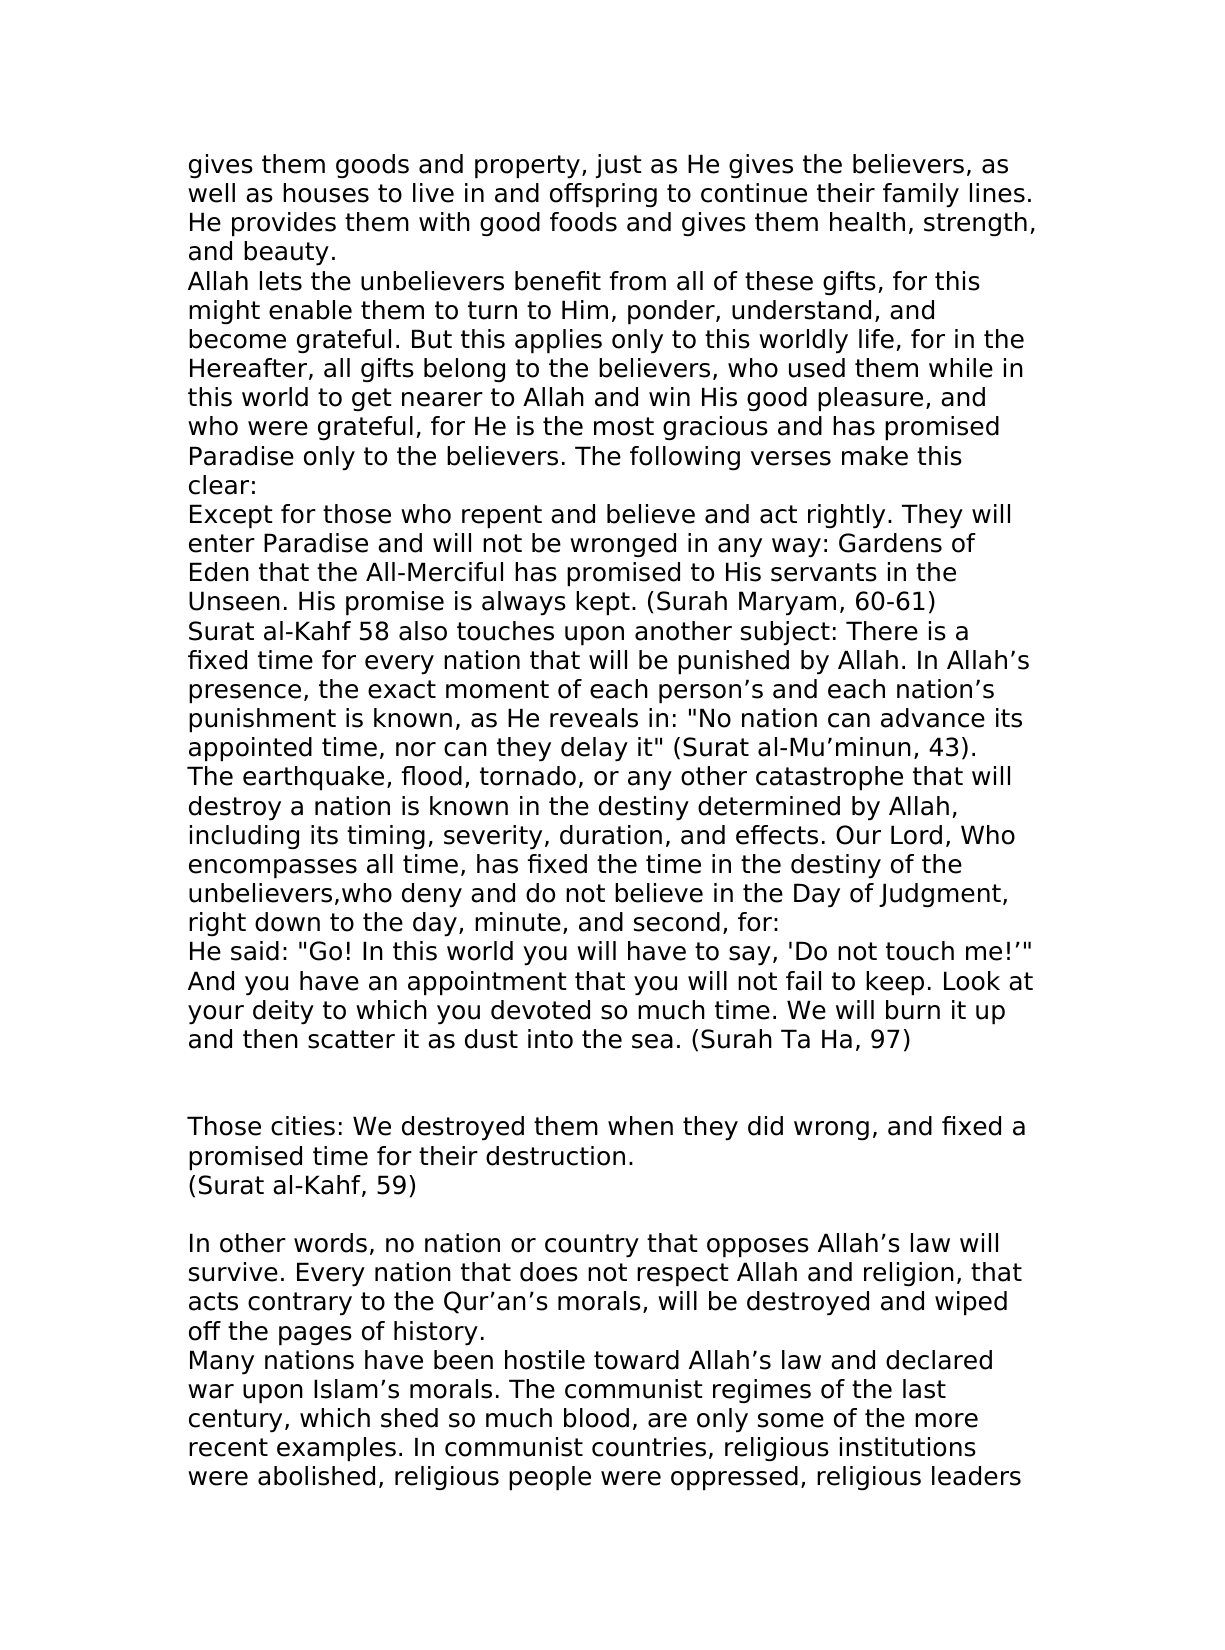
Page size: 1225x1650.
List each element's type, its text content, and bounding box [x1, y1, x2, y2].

text Those cities: We destroyed them when they did wrong, and fixed a promised time for their destruction. [187, 1112, 1037, 1171]
text Surat al-Kahf 58 also touches upon another subject: There is a fixed time for every nation that will be punished by Allah. In Allah’s presence, the exact moment of each person’s and each nation’s punishment is known, as He reveals in: "No nation can advance its appointed time, nor can they delay it" (Surat al-Mu’minun, 43). [187, 617, 1037, 762]
text Allah lets the unbelievers benefit from all of these gifts, for this might enable them to turn to Him, ponder, understand, and become grateful. But this applies only to this worldly life, for in the Hereafter, all gifts belong to the believers, who used them while in this world to get nearer to Allah and win His good pleasure, and who were grateful, for He is the most gracious and has promised Paradise only to the believers. The following verses make this clear: [187, 267, 1037, 500]
text Except for those who repent and believe and act rightly. They will enter Paradise and will not be wronged in any way: Gardens of Eden that the All-Merciful has promised to His servants in the Unseen. His promise is always kept. (Surah Maryam, 60-61) [187, 500, 1037, 617]
text He said: "Go! In this world you will have to say, 'Do not touch me!’" And you have an appointment that you will not fail to keep. Look at your deity to which you devoted so much time. We will burn it up and then scatter it as dust into the sea. (Surah Ta Ha, 97) [187, 937, 1037, 1054]
text The earthquake, flood, tornado, or any other catastrophe that will destroy a nation is known in the destiny determined by Allah, including its timing, severity, duration, and effects. Our Lord, Who encompasses all time, has fixed the time in the destiny of the unbelievers,who deny and do not believe in the Day of Judgment, right down to the day, minute, and second, for: [187, 762, 1037, 937]
text Many nations have been hostile toward Allah’s law and declared war upon Islam’s morals. The communist regimes of the last century, which shed so much blood, are only some of the more recent examples. In communist countries, religious institutions were abolished, religious people were oppressed, religious leaders [187, 1346, 1037, 1492]
text gives them goods and property, just as He gives the believers, as well as houses to live in and offspring to continue their family lines. He provides them with good foods and gives them health, strength, and beauty. [187, 150, 1037, 267]
text In other words, no nation or country that opposes Allah’s law will survive. Every nation that does not respect Allah and religion, that acts contrary to the Qur’an’s morals, will be destroyed and wiped off the pages of history. [187, 1229, 1037, 1346]
text (Surat al-Kahf, 59) [187, 1171, 1037, 1200]
